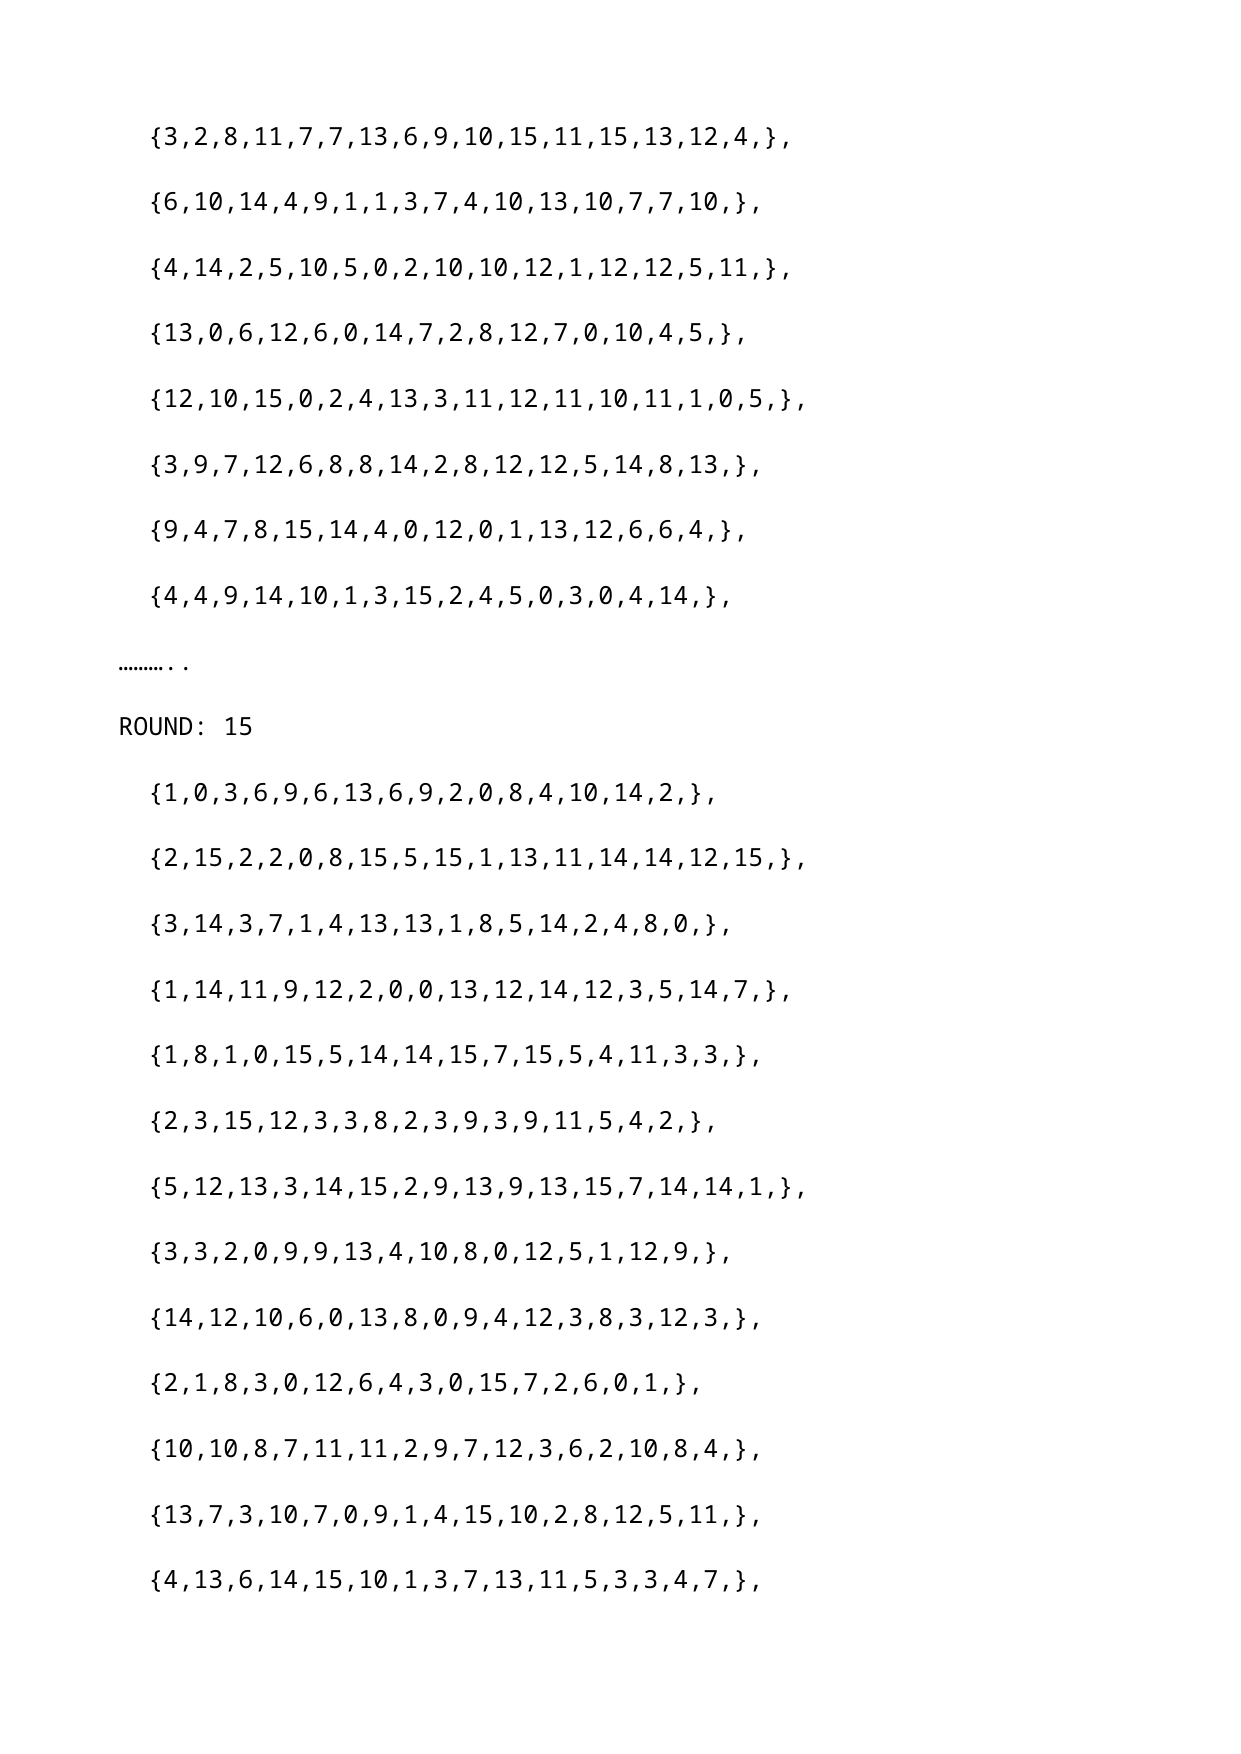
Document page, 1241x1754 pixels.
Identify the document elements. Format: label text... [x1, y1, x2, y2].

text {4,4,9,14,10,1,3,15,2,4,5,0,3,0,4,14,}, [118, 577, 1122, 612]
text {1,14,11,9,12,2,0,0,13,12,14,12,3,5,14,7,}, [118, 971, 1122, 1005]
text {13,0,6,12,6,0,14,7,2,8,12,7,0,10,4,5,}, [118, 315, 1122, 349]
text ……….. [118, 643, 1122, 677]
text {2,1,8,3,0,12,6,4,3,0,15,7,2,6,0,1,}, [118, 1365, 1122, 1399]
text {3,2,8,11,7,7,13,6,9,10,15,11,15,13,12,4,}, [118, 118, 1122, 152]
text {13,7,3,10,7,0,9,1,4,15,10,2,8,12,5,11,}, [118, 1496, 1122, 1530]
text {6,10,14,4,9,1,1,3,7,4,10,13,10,7,7,10,}, [118, 184, 1122, 218]
text {1,0,3,6,9,6,13,6,9,2,0,8,4,10,14,2,}, [118, 774, 1122, 808]
text {9,4,7,8,15,14,4,0,12,0,1,13,12,6,6,4,}, [118, 512, 1122, 546]
text {3,9,7,12,6,8,8,14,2,8,12,12,5,14,8,13,}, [118, 446, 1122, 480]
text {5,12,13,3,14,15,2,9,13,9,13,15,7,14,14,1,}, [118, 1168, 1122, 1202]
text ROUND: 15 [118, 709, 1122, 743]
text {3,14,3,7,1,4,13,13,1,8,5,14,2,4,8,0,}, [118, 906, 1122, 940]
text {12,10,15,0,2,4,13,3,11,12,11,10,11,1,0,5,}, [118, 381, 1122, 415]
text {4,14,2,5,10,5,0,2,10,10,12,1,12,12,5,11,}, [118, 249, 1122, 283]
text {2,3,15,12,3,3,8,2,3,9,3,9,11,5,4,2,}, [118, 1102, 1122, 1137]
text {1,8,1,0,15,5,14,14,15,7,15,5,4,11,3,3,}, [118, 1037, 1122, 1071]
text {2,15,2,2,0,8,15,5,15,1,13,11,14,14,12,15,}, [118, 840, 1122, 874]
text {10,10,8,7,11,11,2,9,7,12,3,6,2,10,8,4,}, [118, 1431, 1122, 1465]
text {3,3,2,0,9,9,13,4,10,8,0,12,5,1,12,9,}, [118, 1234, 1122, 1268]
text {14,12,10,6,0,13,8,0,9,4,12,3,8,3,12,3,}, [118, 1299, 1122, 1333]
text {4,13,6,14,15,10,1,3,7,13,11,5,3,3,4,7,}, [118, 1562, 1122, 1596]
